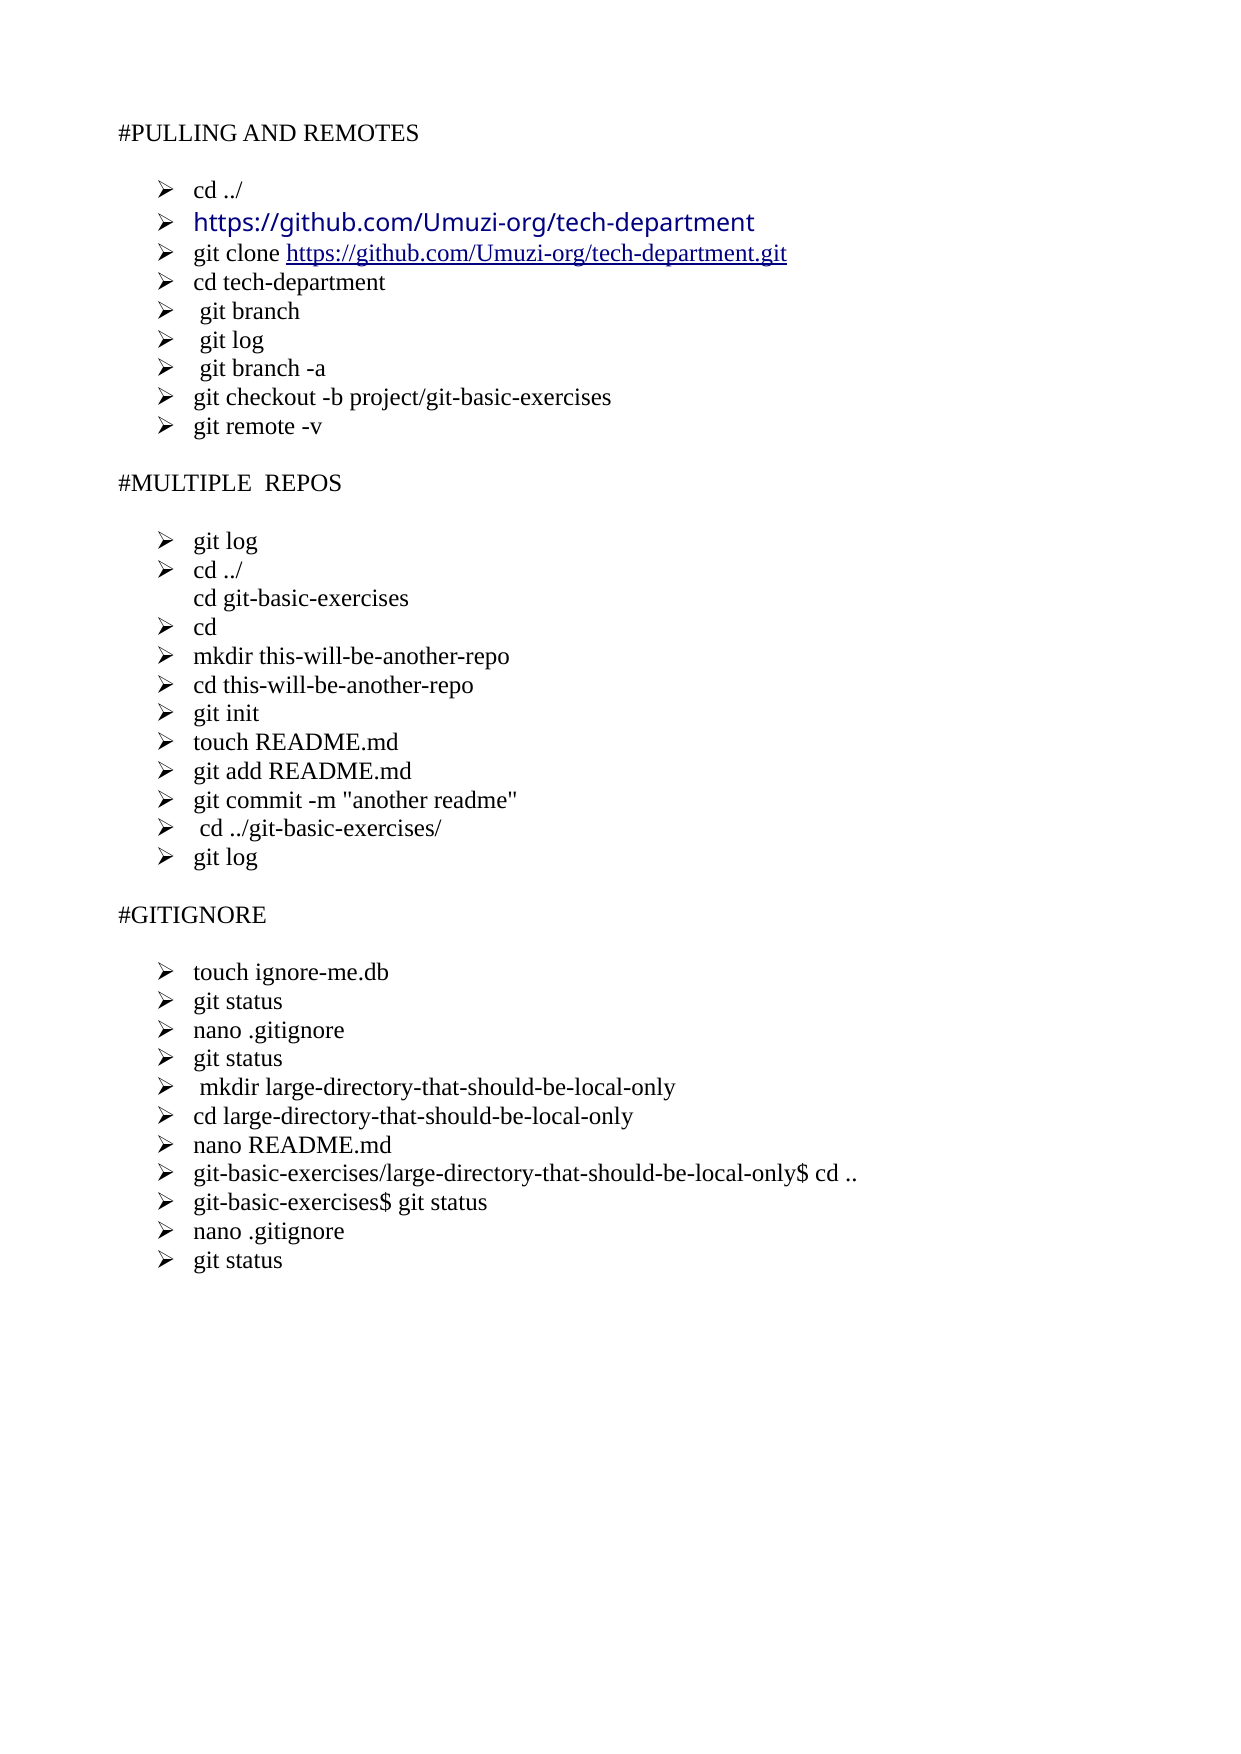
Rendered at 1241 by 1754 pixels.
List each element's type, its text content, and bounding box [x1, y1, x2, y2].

list git branch [156, 296, 1122, 325]
list cd large-directory-that-should-be-local-only [156, 1101, 1122, 1130]
list nano .gitignore [156, 1015, 1122, 1043]
list git commit -m "another readme" [156, 785, 1122, 813]
list git log [156, 526, 1122, 555]
list git branch -a [156, 353, 1122, 382]
list git log [156, 325, 1122, 353]
list git init [156, 698, 1122, 727]
list git-basic-exercises$ git status [156, 1187, 1122, 1216]
list git log [156, 842, 1122, 871]
list cd ../ [156, 176, 1122, 204]
list touch ignore-me.db [156, 957, 1122, 986]
list nano README.md [156, 1130, 1122, 1158]
list mkdir this-will-be-another-repo [156, 641, 1122, 670]
list git remote -v [156, 411, 1122, 440]
list git checkout -b project/git-basic-exercises [156, 382, 1122, 411]
list mkdir large-directory-that-should-be-local-only [156, 1072, 1122, 1101]
list git status [156, 1043, 1122, 1072]
list git-basic-exercises/large-directory-that-should-be-local-only$ cd .. [156, 1158, 1122, 1187]
list cd this-will-be-another-repo [156, 670, 1122, 698]
text #GITIGNORE [118, 900, 1122, 928]
list cd ../git-basic-exercises/ [156, 813, 1122, 842]
text #PULLING AND REMOTES [118, 118, 1122, 147]
list git status [156, 1245, 1122, 1273]
list git status [156, 986, 1122, 1015]
list git clone https://github.com/Umuzi-org/tech-department.git [156, 238, 1122, 267]
list cd tech-department [156, 267, 1122, 296]
list cd git-basic-exercises [156, 583, 1122, 612]
list touch README.md [156, 727, 1122, 756]
list cd [156, 612, 1122, 641]
list nano .gitignore [156, 1216, 1122, 1245]
list cd ../ [156, 555, 1122, 583]
text #MULTIPLE REPOS [118, 468, 1122, 497]
list https://github.com/Umuzi-org/tech-department [156, 204, 1122, 238]
list git add README.md [156, 756, 1122, 785]
